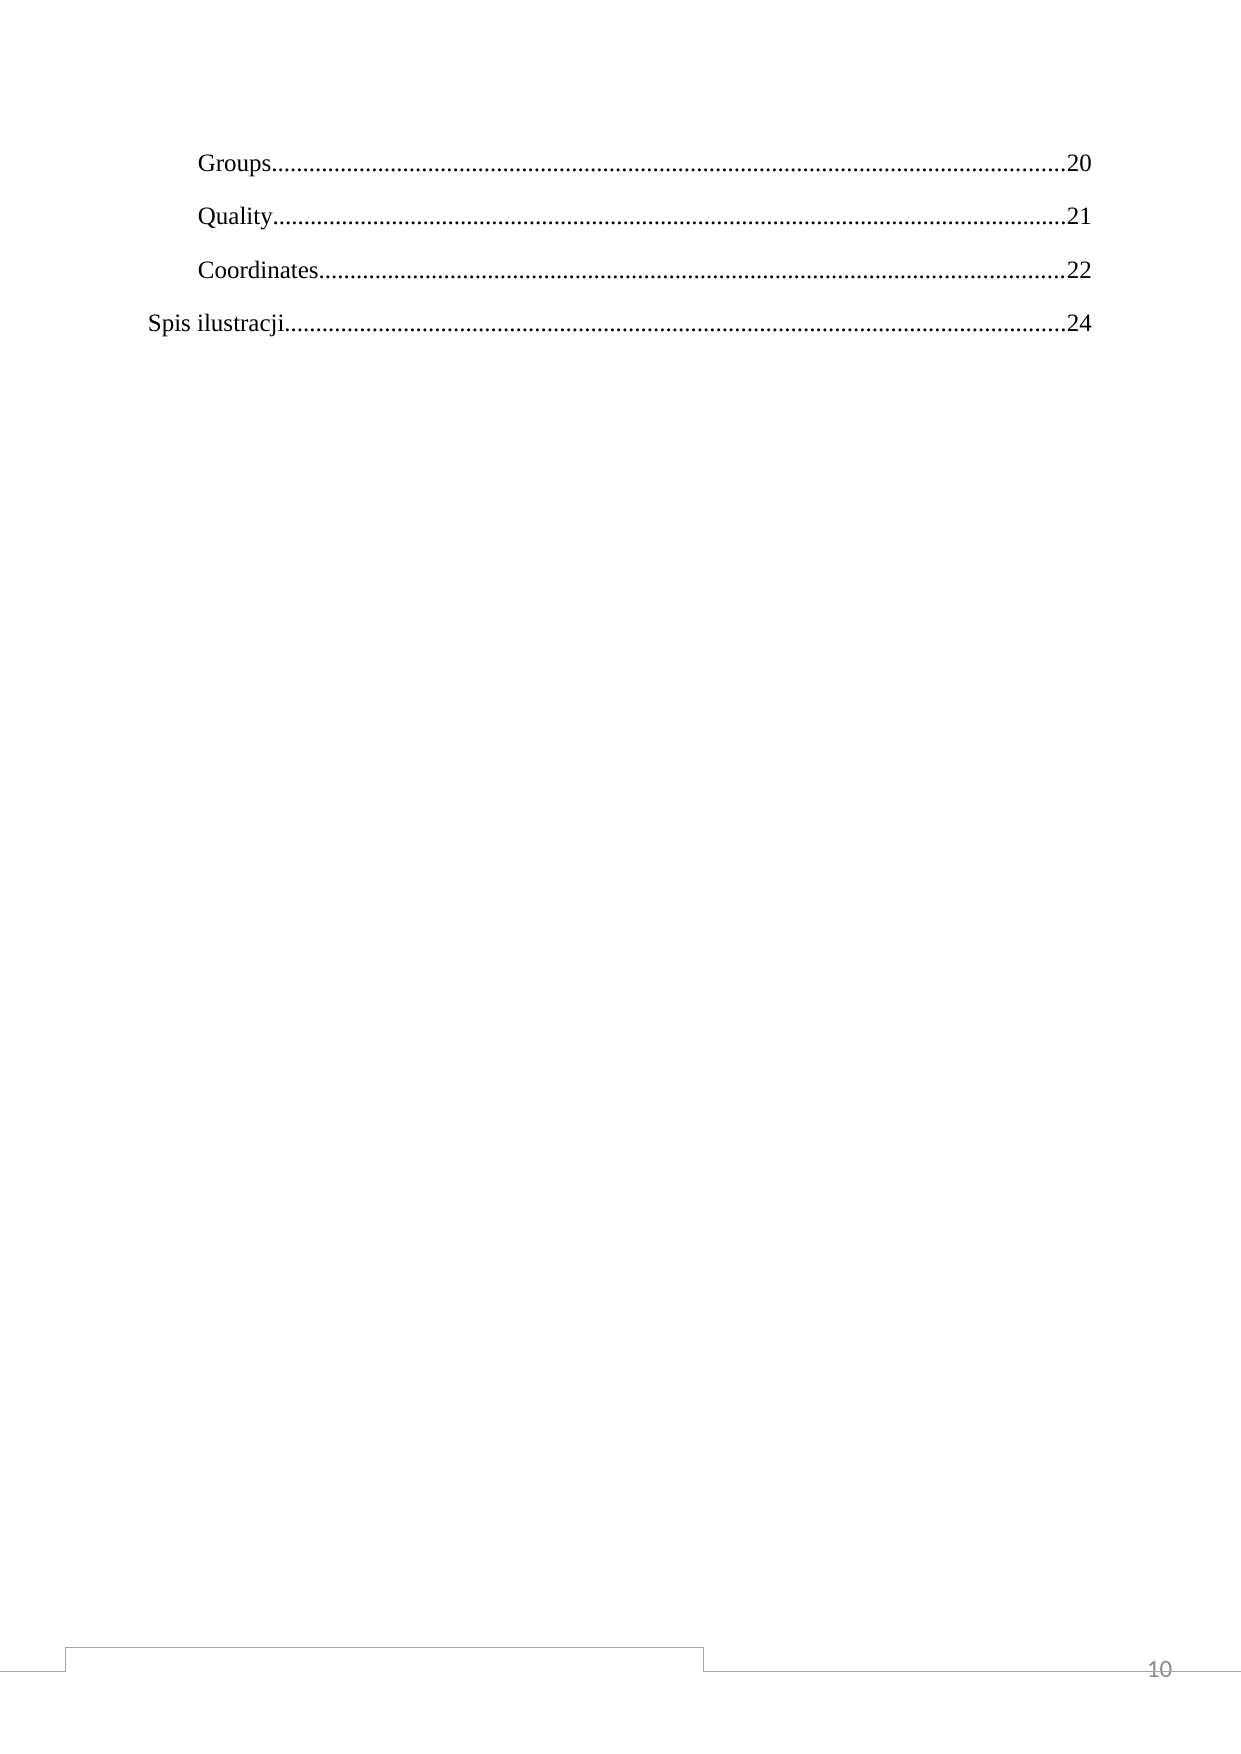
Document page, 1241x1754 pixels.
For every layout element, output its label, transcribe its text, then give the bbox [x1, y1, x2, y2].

text Coordinates 22 [198, 255, 1093, 283]
text Groups 20 [198, 148, 1093, 176]
text Spis ilustracji 24 [148, 308, 1093, 337]
text Quality 21 [198, 201, 1093, 230]
